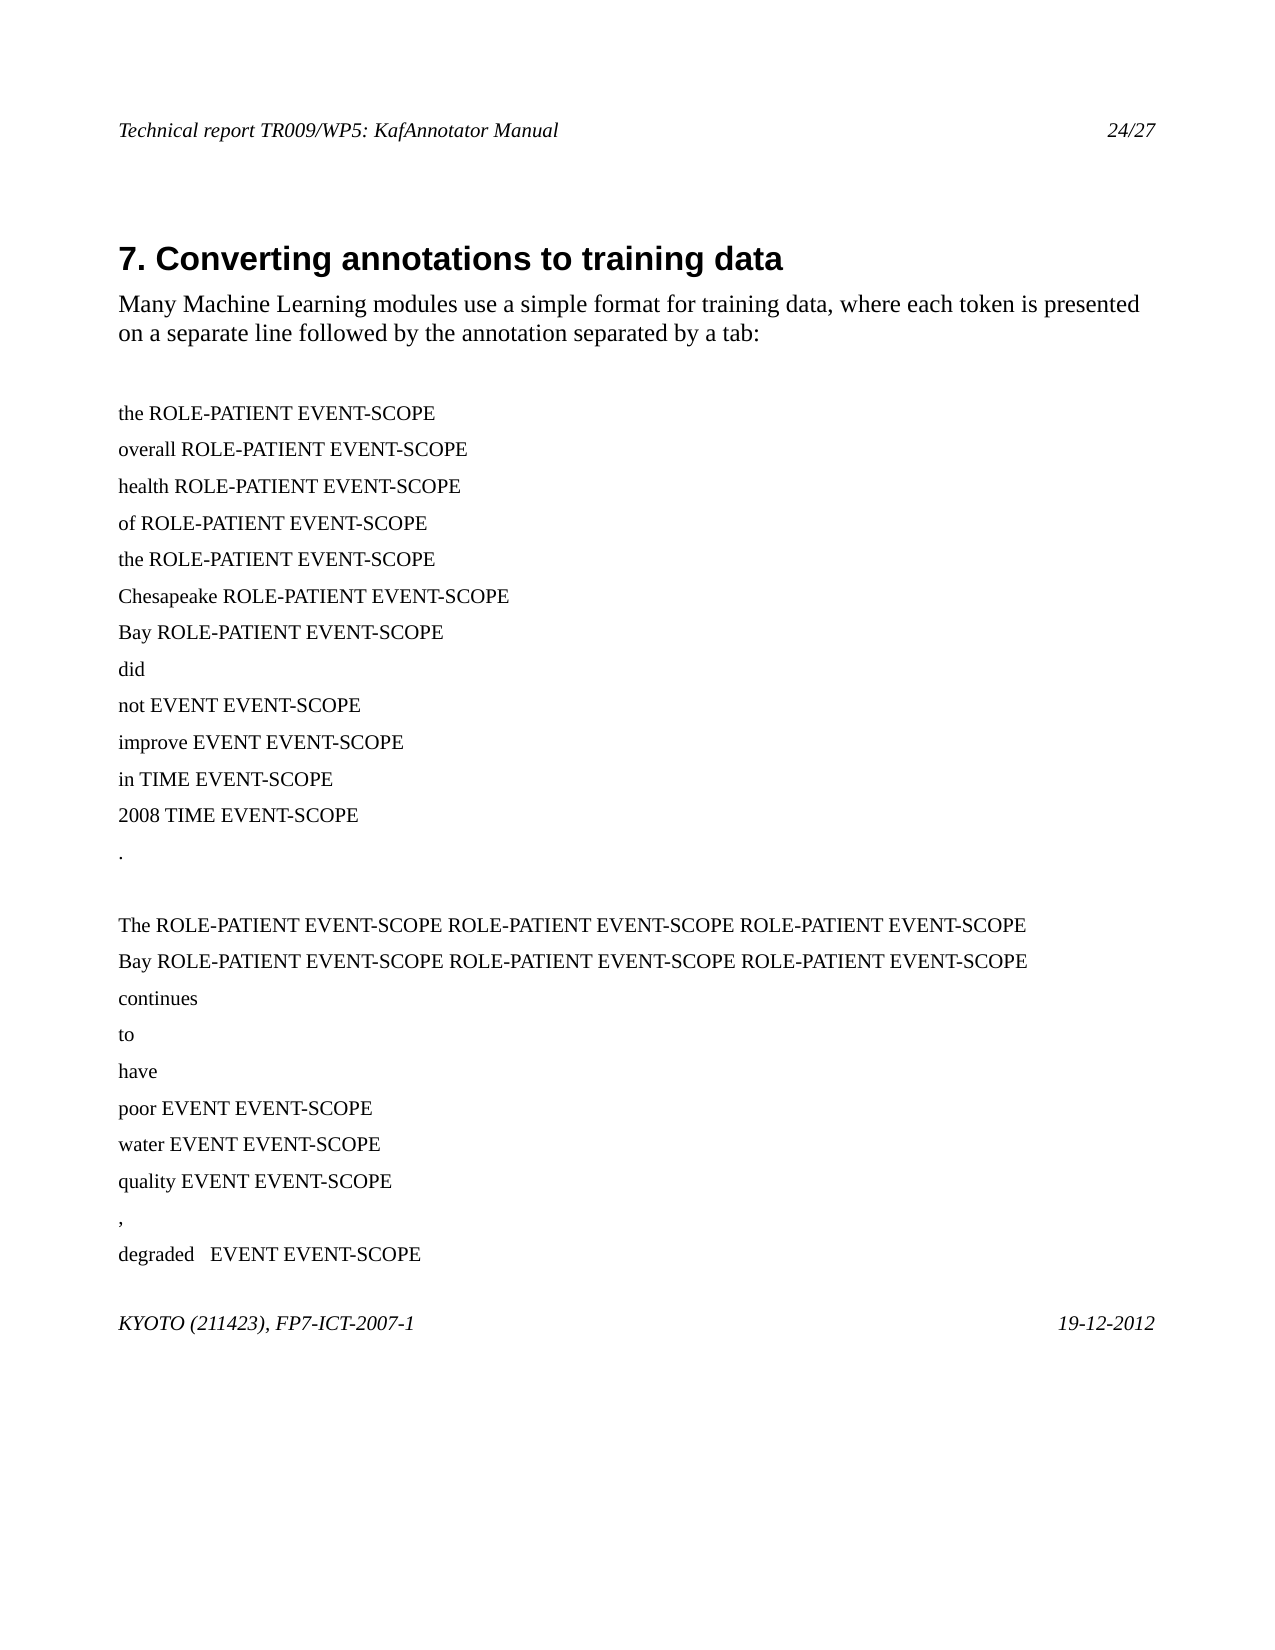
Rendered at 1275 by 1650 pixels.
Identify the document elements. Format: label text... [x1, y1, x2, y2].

text 2008 TIME EVENT-SCOPE [118, 803, 1157, 827]
text continues [118, 986, 1157, 1010]
text have [118, 1059, 1157, 1083]
text Bay ROLE-PATIENT EVENT-SCOPE ROLE-PATIENT EVENT-SCOPE ROLE-PATIENT EVENT-SCOPE [118, 949, 1157, 973]
text did [118, 657, 1157, 681]
text improve EVENT EVENT-SCOPE [118, 730, 1157, 754]
text overall ROLE-PATIENT EVENT-SCOPE [118, 437, 1157, 461]
text the ROLE-PATIENT EVENT-SCOPE [118, 401, 1157, 425]
text health ROLE-PATIENT EVENT-SCOPE [118, 474, 1157, 498]
text water EVENT EVENT-SCOPE [118, 1132, 1157, 1156]
text of ROLE-PATIENT EVENT-SCOPE [118, 511, 1157, 534]
text in TIME EVENT-SCOPE [118, 766, 1157, 791]
text the ROLE-PATIENT EVENT-SCOPE [118, 547, 1157, 571]
text to [118, 1022, 1157, 1046]
text not EVENT EVENT-SCOPE [118, 693, 1157, 717]
text degraded EVENT EVENT-SCOPE [118, 1242, 1157, 1266]
text Bay ROLE-PATIENT EVENT-SCOPE [118, 620, 1157, 644]
text poor EVENT EVENT-SCOPE [118, 1096, 1157, 1119]
text The ROLE-PATIENT EVENT-SCOPE ROLE-PATIENT EVENT-SCOPE ROLE-PATIENT EVENT-SCOPE [118, 913, 1157, 937]
text , [118, 1205, 1157, 1229]
text Many Machine Learning modules use a simple format for training data, where each token is presented on a separate line followed by the annotation separated by a tab: [118, 289, 1157, 347]
text . [118, 839, 1157, 864]
text quality EVENT EVENT-SCOPE [118, 1169, 1157, 1193]
subtitle 7. Converting annotations to training data [118, 238, 1157, 277]
text Chesapeake ROLE-PATIENT EVENT-SCOPE [118, 584, 1157, 608]
